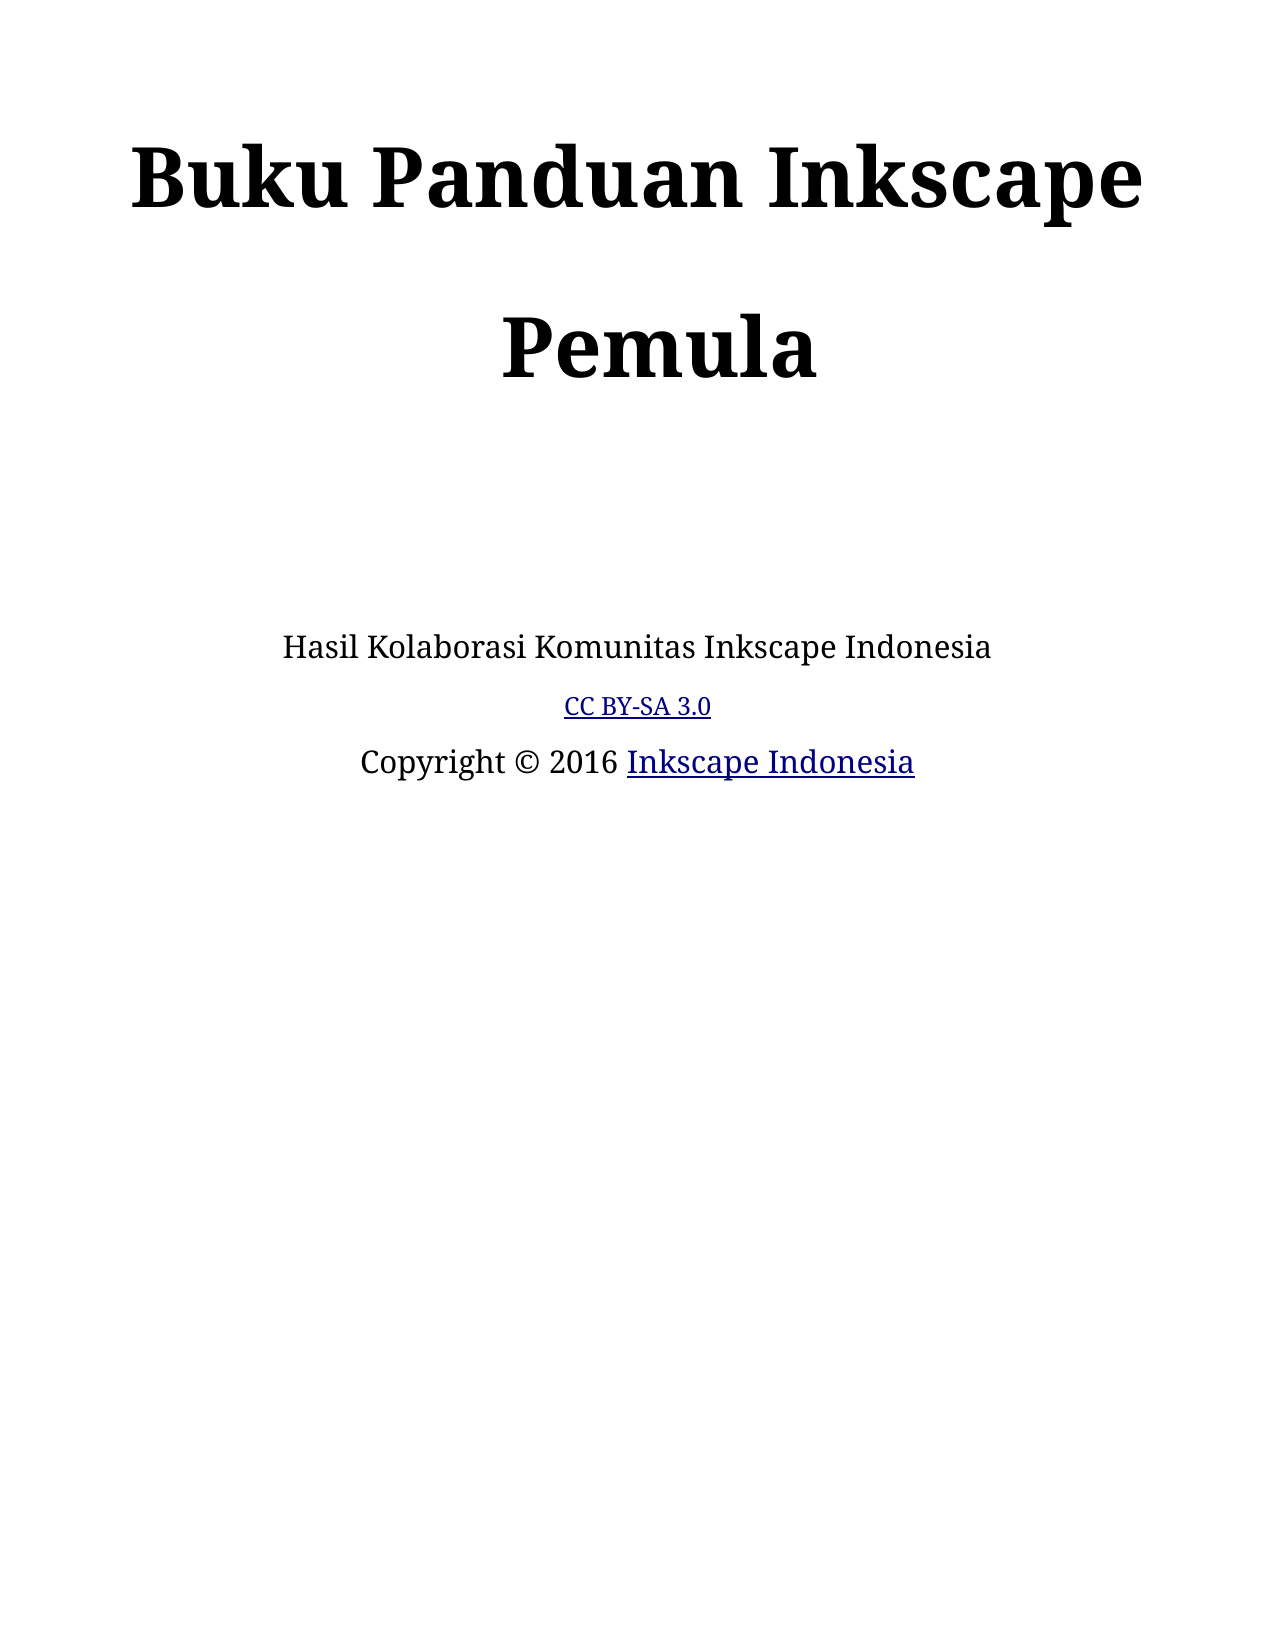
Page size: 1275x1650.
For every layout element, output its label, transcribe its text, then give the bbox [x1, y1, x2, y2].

subtitle Buku Panduan Inkscape Pemula [118, 118, 1157, 402]
text CC BY-SA 3.0 [118, 688, 1157, 723]
text Hasil Kolaborasi Komunitas Inkscape Indonesia [118, 625, 1157, 667]
text Copyright © 2016 Inkscape Indonesia [118, 739, 1157, 782]
